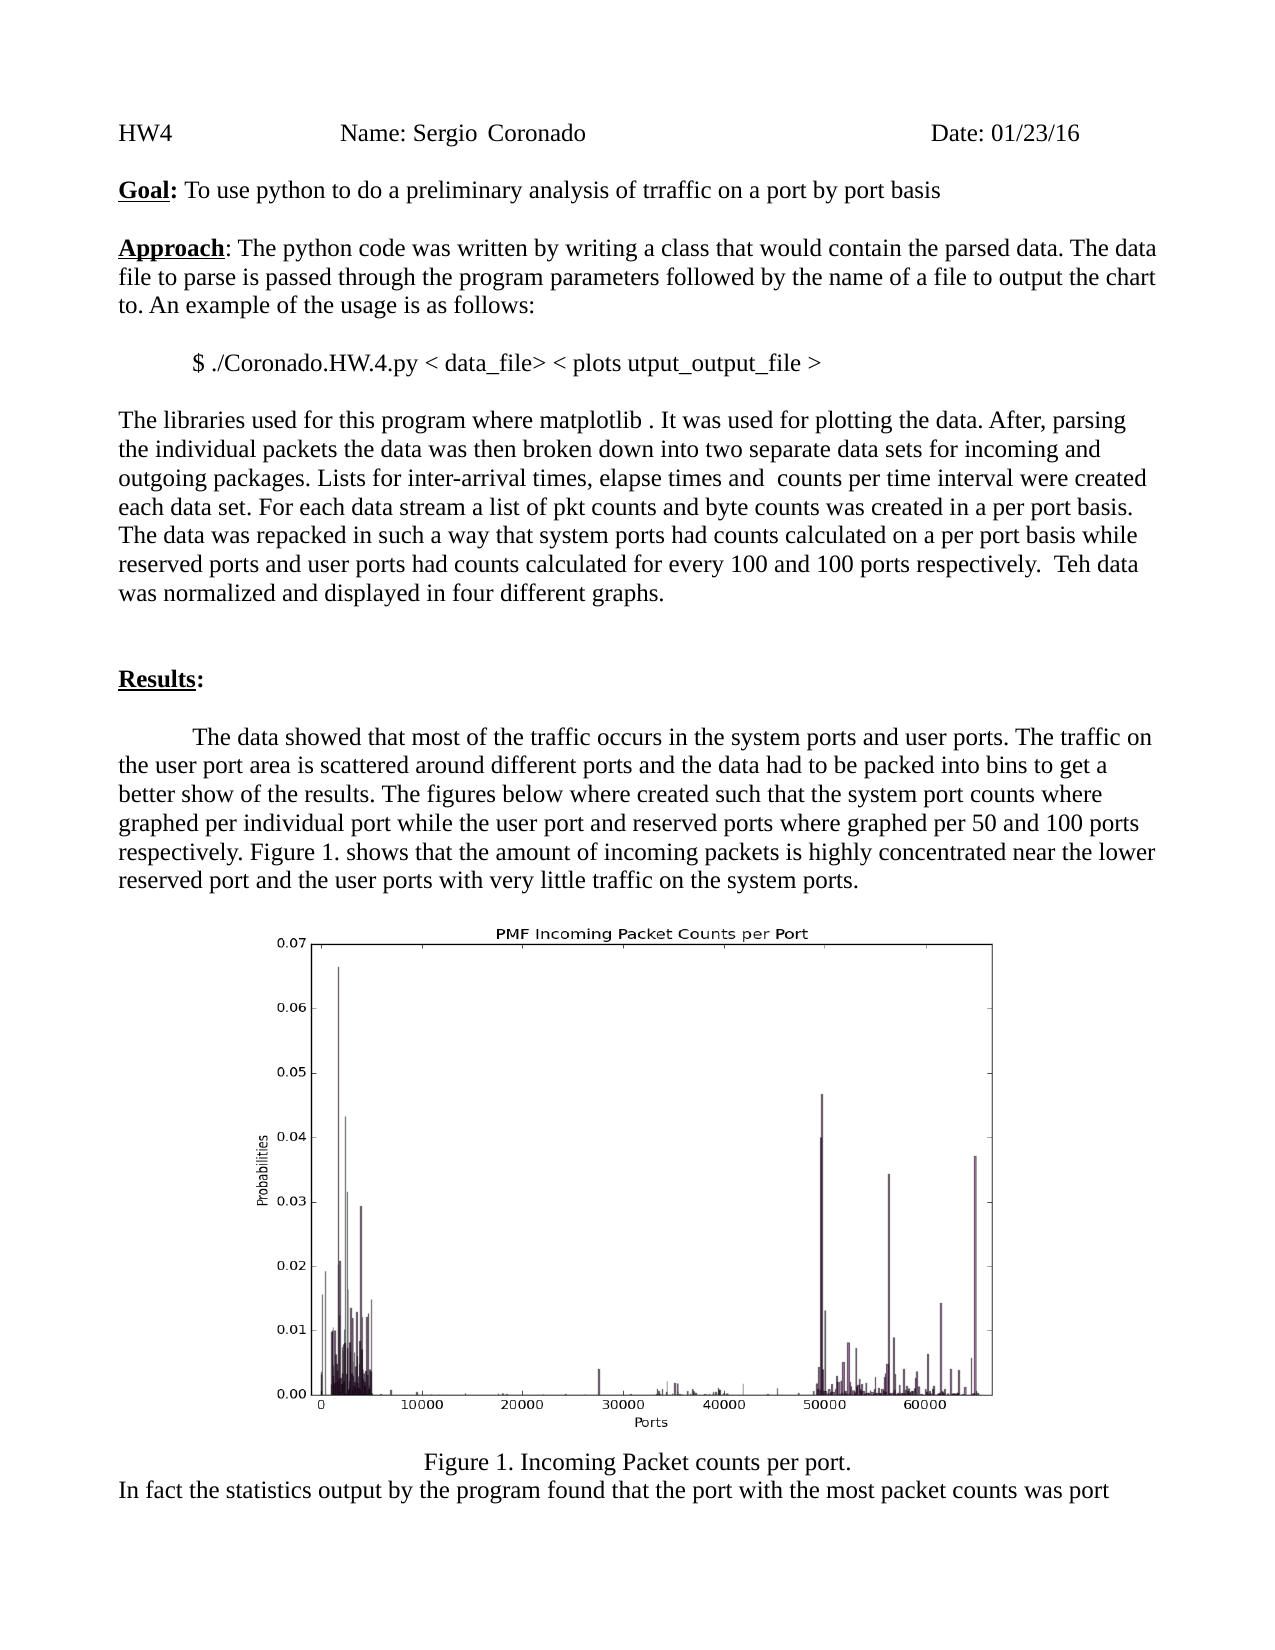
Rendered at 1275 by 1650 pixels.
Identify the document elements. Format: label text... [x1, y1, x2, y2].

picture [217, 894, 1058, 1447]
text Approach: The python code was written by writing a class that would contain the parsed data. The data file to parse is passed through the program parameters followed by the name of a file to output the chart to. An example of the usage is as follows: [118, 233, 1157, 319]
text Results: [118, 664, 1157, 693]
text The data showed that most of the traffic occurs in the system ports and user ports. The traffic on the user port area is scattered around different ports and the data had to be packed into bins to get a better show of the results. The figures below where created such that the system port counts where graphed per individual port while the user port and reserved ports where graphed per 50 and 100 ports respectively. Figure 1. shows that the amount of incoming packets is highly concentrated near the lower reserved port and the user ports with very little traffic on the system ports. [118, 722, 1157, 894]
text $ ./Coronado.HW.4.py < data_file> < plots utput_output_file > [118, 348, 1157, 377]
text The libraries used for this program where matplotlib . It was used for plotting the data. After, parsing the individual packets the data was then broken down into two separate data sets for incoming and outgoing packages. Lists for inter-arrival times, elapse times and counts per time interval were created each data set. For each data stream a list of pkt counts and byte counts was created in a per port basis. The data was repacked in such a way that system ports had counts calculated on a per port basis while reserved ports and user ports had counts calculated for every 100 and 100 ports respectively. Teh data was normalized and displayed in four different graphs. [118, 406, 1157, 607]
text Figure 1. Incoming Packet counts per port. [118, 894, 1157, 1476]
text Goal: To use python to do a preliminary analysis of trraffic on a port by port basis [118, 176, 1157, 204]
text HW4 Name: Sergio Coronado Date: 01/23/16 [118, 118, 1157, 147]
text In fact the statistics output by the program found that the port with the most packet counts was port [118, 1476, 1157, 1504]
